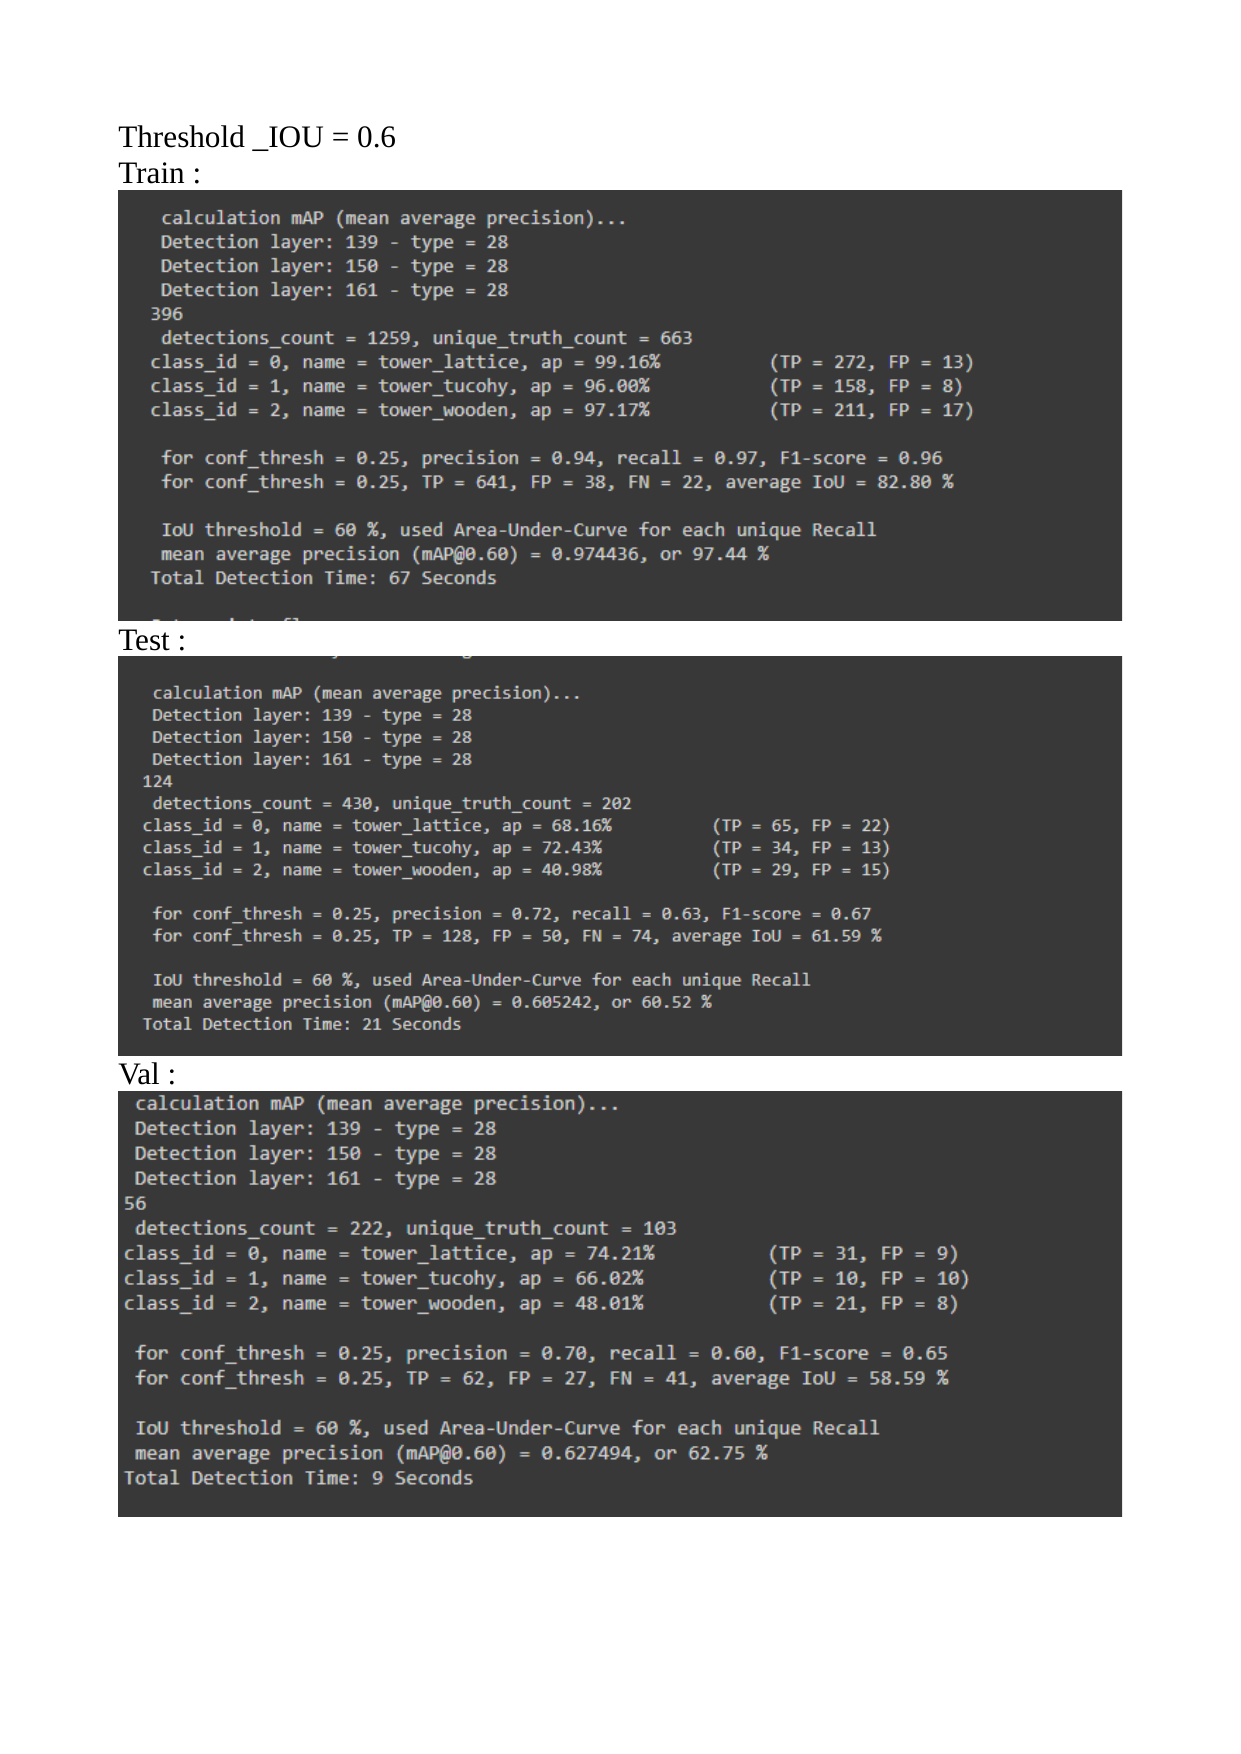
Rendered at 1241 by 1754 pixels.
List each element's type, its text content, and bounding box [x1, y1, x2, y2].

picture [118, 1091, 1123, 1517]
picture [118, 190, 1123, 621]
text Threshold _IOU = 0.6 [118, 118, 1122, 154]
picture [118, 656, 1123, 1056]
text Val : [118, 1056, 1122, 1091]
text Train : [118, 154, 1122, 190]
text Test : [118, 621, 1122, 656]
